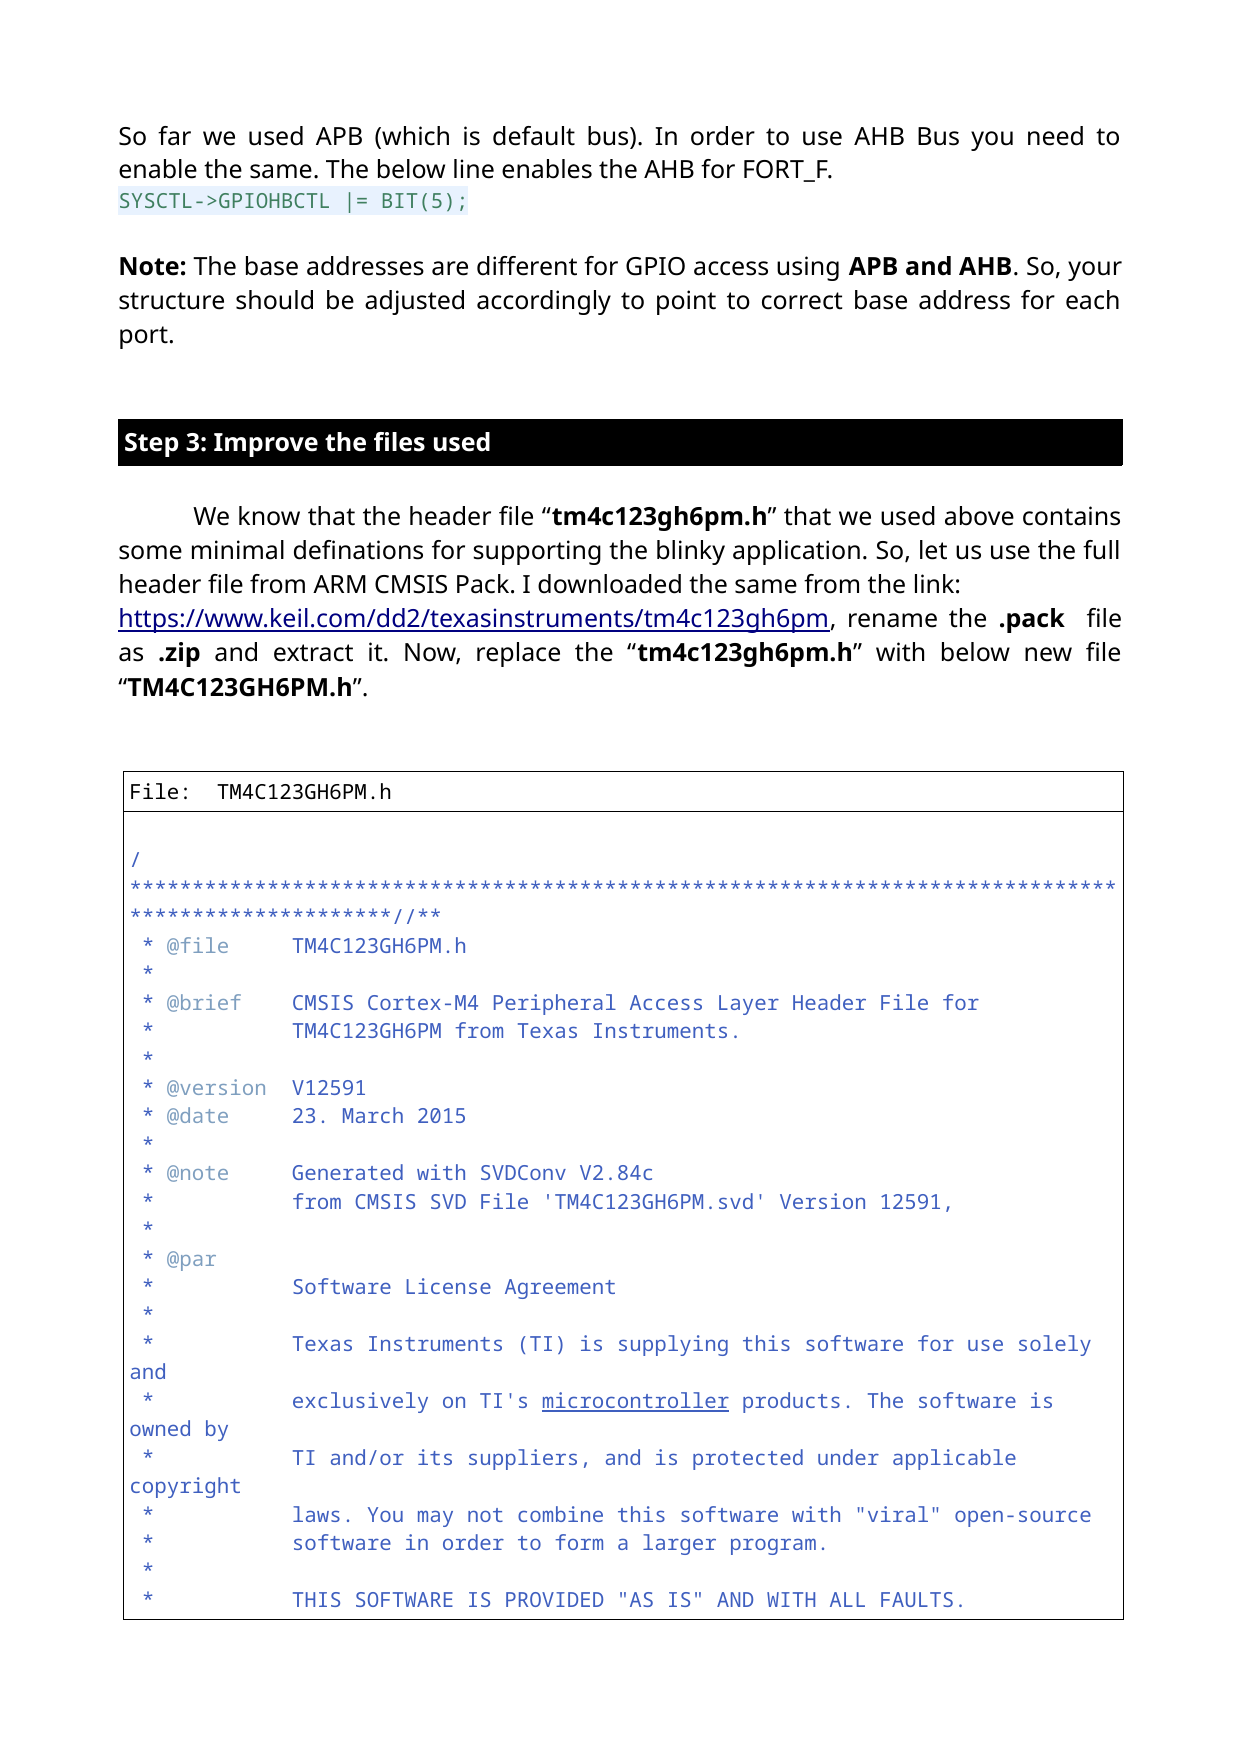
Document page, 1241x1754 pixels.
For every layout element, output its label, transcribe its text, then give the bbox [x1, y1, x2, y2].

text https://www.keil.com/dd2/texasinstruments/tm4c123gh6pm, rename the .pack file as .zip and extract it. Now, replace the “tm4c123gh6pm.h” with below new file “TM4C123GH6PM.h”. [118, 601, 1122, 703]
table_header Step 3: Improve the files used [119, 420, 1122, 465]
text SYSCTL->GPIOHBCTL |= BIT(5); [118, 186, 1122, 215]
text Note: The base addresses are different for GPIO access using APB and AHB. So, your structure should be adjusted accordingly to point to correct base address for each port. [118, 249, 1122, 351]
table_cell /****************************************************************************************************//** * @file TM4C123GH6PM.h * * @brief CMSIS Cortex-M4 Peripheral Access Layer Header File for * TM4C123GH6PM from Texas Instruments. * * @version V12591 * @date 23. March 2015 * * @note Generated with SVDConv V2.84c * from CMSIS SVD File 'TM4C123GH6PM.svd' Version 12591, * * @par * Software License Agreement * * Texas Instruments (TI) is supplying this software for use solely and * exclusively on TI's microcontroller products. The software is owned by * TI and/or its suppliers, and is protected under applicable copyright * laws. You may not combine this software with "viral" open-source * software in order to form a larger program. * * THIS SOFTWARE IS PROVIDED "AS IS" AND WITH ALL FAULTS. [124, 812, 1123, 1619]
text So far we used APB (which is default bus). In order to use AHB Bus you need to enable the same. The below line enables the AHB for FORT_F. [118, 118, 1122, 186]
table_header File: TM4C123GH6PM.h [124, 772, 1123, 811]
text We know that the header file “tm4c123gh6pm.h” that we used above contains some minimal definations for supporting the blinky application. So, let us use the full header file from ARM CMSIS Pack. I downloaded the same from the link: [118, 499, 1122, 601]
